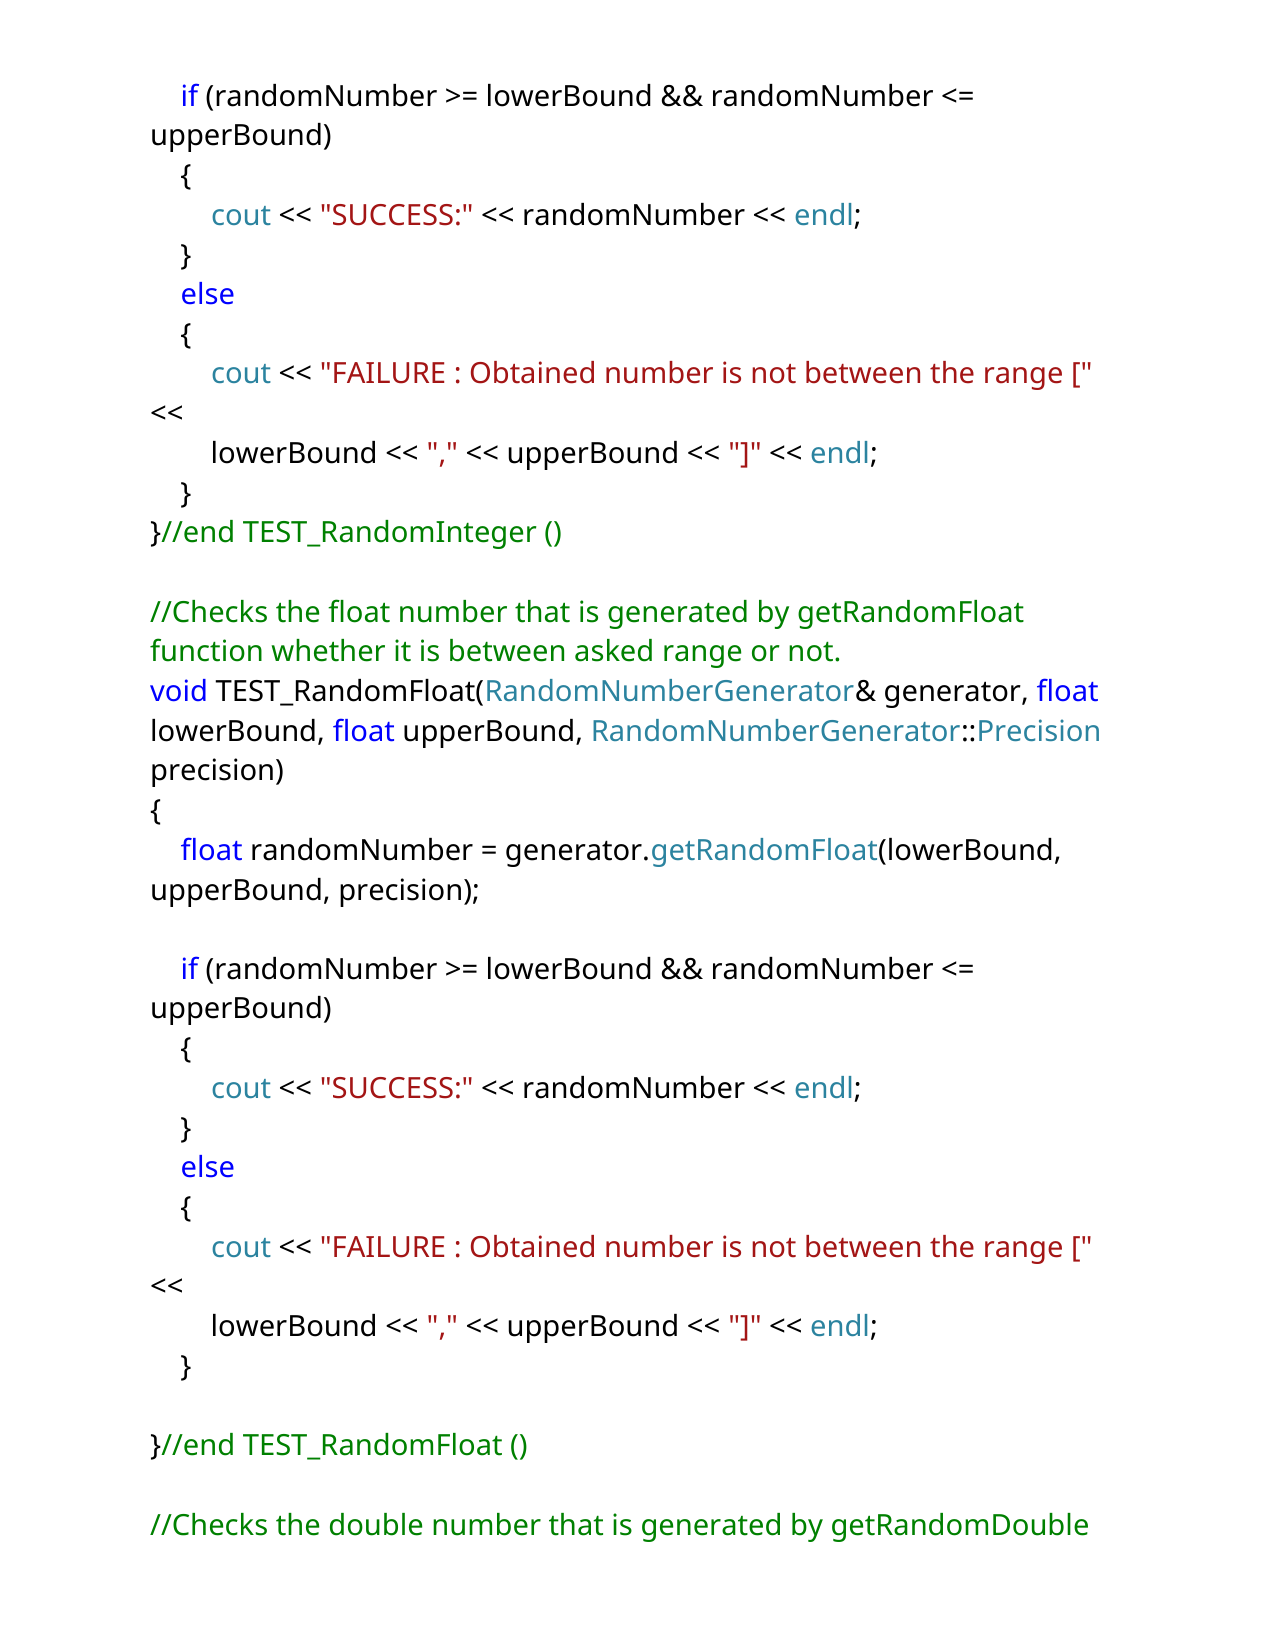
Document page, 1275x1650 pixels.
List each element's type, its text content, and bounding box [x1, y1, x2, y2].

text else [150, 273, 1125, 313]
text cout << "FAILURE : Obtained number is not between the range [" << [150, 353, 1125, 432]
text } [150, 234, 1125, 273]
text { [150, 154, 1125, 194]
text if (randomNumber >= lowerBound && randomNumber <= upperBound) [150, 75, 1125, 154]
text void TEST_RandomFloat(RandomNumberGenerator& generator, float lowerBound, float upperBound, RandomNumberGenerator::Precision precision) [150, 670, 1125, 789]
text { [150, 1027, 1125, 1067]
text }//end TEST_RandomFloat () [150, 1424, 1125, 1464]
text lowerBound << "," << upperBound << "]" << endl; [150, 1305, 1125, 1345]
text if (randomNumber >= lowerBound && randomNumber <= upperBound) [150, 948, 1125, 1027]
text } [150, 472, 1125, 512]
text } [150, 1107, 1125, 1147]
text //Checks the double number that is generated by getRandomDouble [150, 1504, 1125, 1543]
text cout << "SUCCESS:" << randomNumber << endl; [150, 1067, 1125, 1107]
text } [150, 1345, 1125, 1385]
text lowerBound << "," << upperBound << "]" << endl; [150, 432, 1125, 472]
text float randomNumber = generator.getRandomFloat(lowerBound, upperBound, precision); [150, 829, 1125, 908]
text { [150, 1186, 1125, 1226]
text else [150, 1147, 1125, 1186]
text }//end TEST_RandomInteger () [150, 512, 1125, 551]
text cout << "FAILURE : Obtained number is not between the range [" << [150, 1226, 1125, 1305]
text //Checks the float number that is generated by getRandomFloat function whether it is between asked range or not. [150, 591, 1125, 670]
text { [150, 313, 1125, 353]
text { [150, 789, 1125, 829]
text cout << "SUCCESS:" << randomNumber << endl; [150, 194, 1125, 234]
